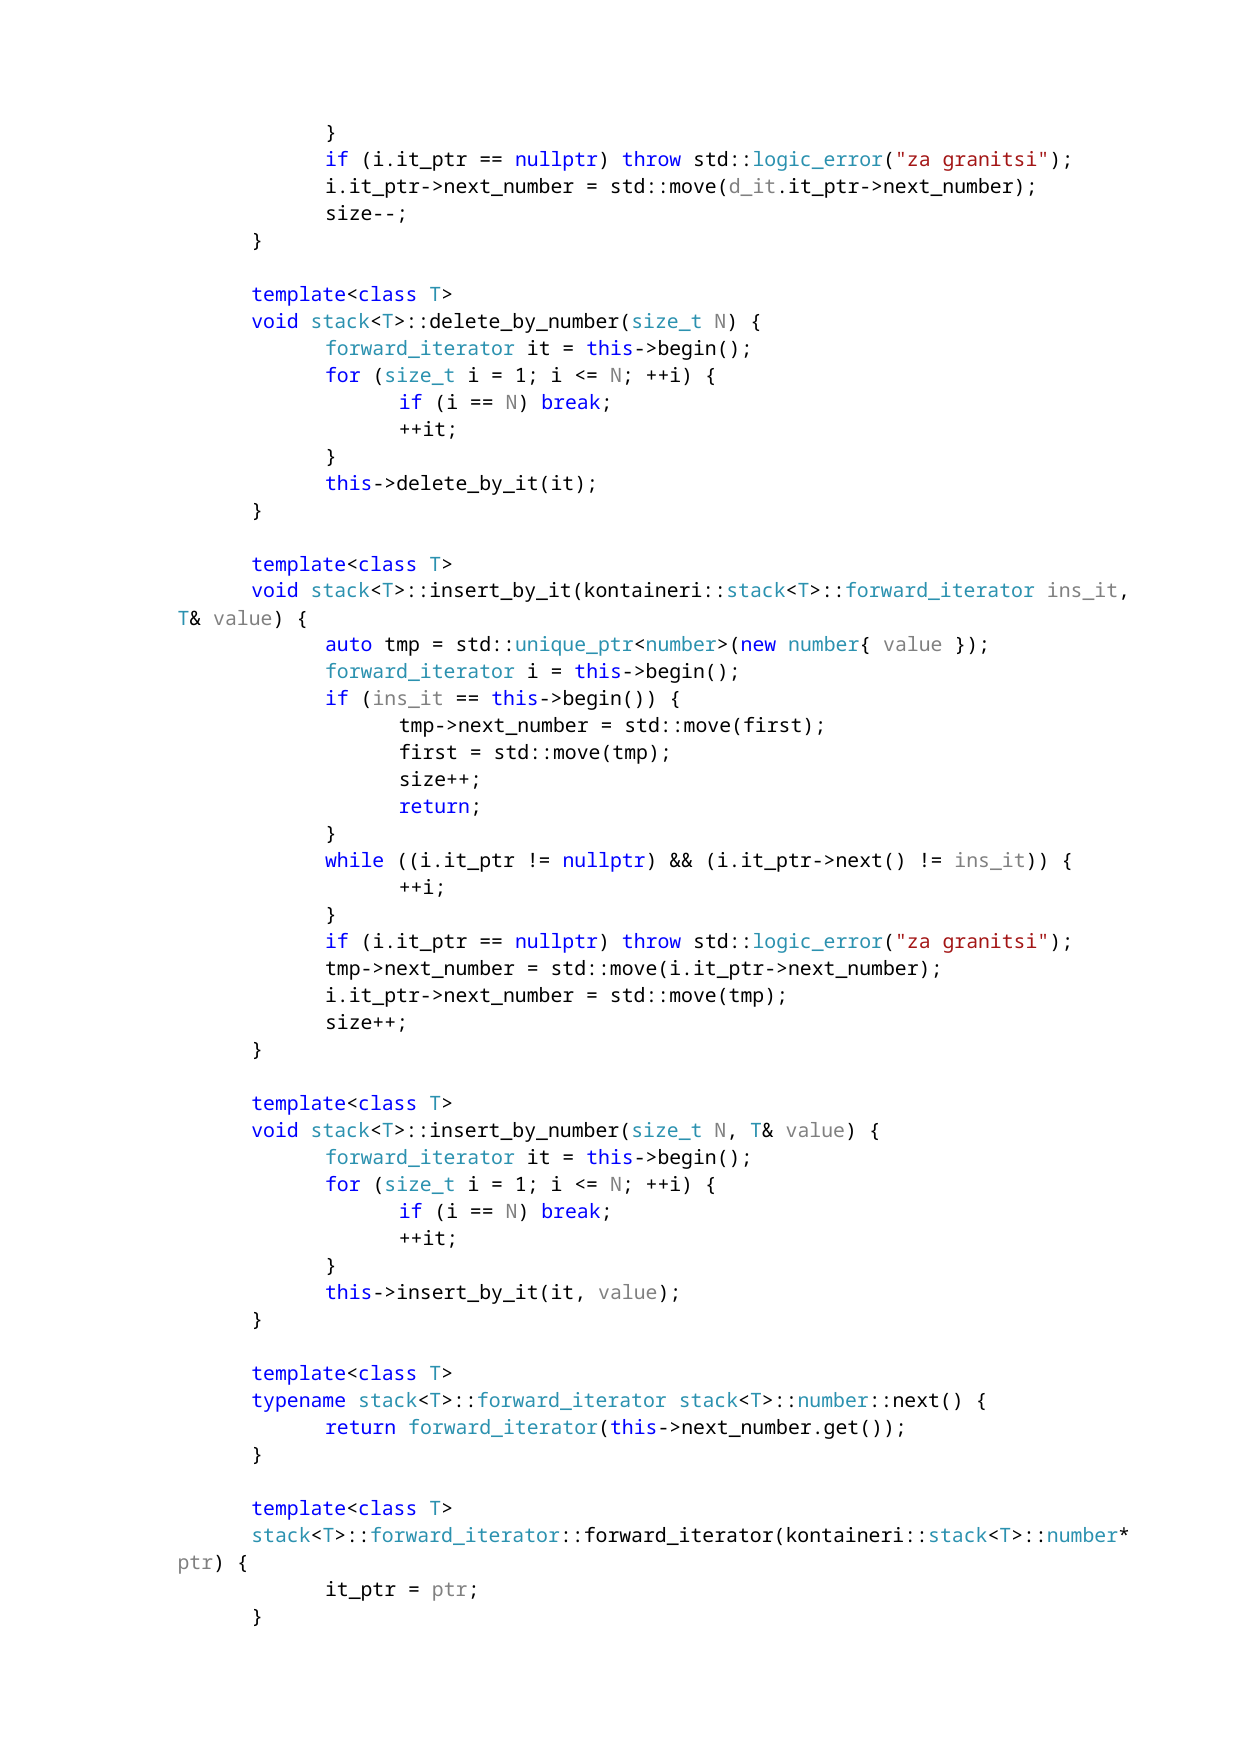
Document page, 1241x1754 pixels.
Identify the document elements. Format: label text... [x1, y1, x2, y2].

text for (size_t i = 1; i <= N; ++i) { [177, 1170, 1152, 1197]
text tmp->next_number = std::move(first); [177, 712, 1152, 739]
text i.it_ptr->next_number = std::move(tmp); [177, 981, 1152, 1008]
text if (i.it_ptr == nullptr) throw std::logic_error("za granitsi"); [177, 145, 1152, 172]
text auto tmp = std::unique_ptr<number>(new number{ value }); [177, 631, 1152, 658]
text } [177, 1305, 1152, 1332]
text forward_iterator i = this->begin(); [177, 658, 1152, 685]
text ++it; [177, 415, 1152, 442]
text i.it_ptr->next_number = std::move(d_it.it_ptr->next_number); [177, 172, 1152, 199]
text return; [177, 793, 1152, 819]
text if (ins_it == this->begin()) { [177, 685, 1152, 712]
text while ((i.it_ptr != nullptr) && (i.it_ptr->next() != ins_it)) { [177, 847, 1152, 873]
text it_ptr = ptr; [177, 1575, 1152, 1602]
text template<class T> [177, 550, 1152, 577]
text template<class T> [177, 1494, 1152, 1521]
text first = std::move(tmp); [177, 739, 1152, 766]
text } [177, 1602, 1152, 1629]
text if (i == N) break; [177, 1197, 1152, 1224]
text void stack<T>::insert_by_it(kontaineri::stack<T>::forward_iterator ins_it, T& value) { [177, 577, 1152, 631]
text forward_iterator it = this->begin(); [177, 1143, 1152, 1170]
text template<class T> [177, 1359, 1152, 1386]
text } [177, 901, 1152, 927]
text void stack<T>::delete_by_number(size_t N) { [177, 307, 1152, 334]
text } [177, 1440, 1152, 1467]
text void stack<T>::insert_by_number(size_t N, T& value) { [177, 1116, 1152, 1143]
text } [177, 819, 1152, 847]
text template<class T> [177, 1089, 1152, 1116]
text } [177, 496, 1152, 523]
text this->delete_by_it(it); [177, 469, 1152, 496]
text typename stack<T>::forward_iterator stack<T>::number::next() { [177, 1386, 1152, 1413]
text if (i.it_ptr == nullptr) throw std::logic_error("za granitsi"); [177, 927, 1152, 954]
text } [177, 118, 1152, 145]
text tmp->next_number = std::move(i.it_ptr->next_number); [177, 954, 1152, 981]
text } [177, 1035, 1152, 1062]
text template<class T> [177, 280, 1152, 307]
text size++; [177, 1008, 1152, 1035]
text size--; [177, 199, 1152, 226]
text } [177, 226, 1152, 253]
text for (size_t i = 1; i <= N; ++i) { [177, 361, 1152, 388]
text size++; [177, 766, 1152, 793]
text stack<T>::forward_iterator::forward_iterator(kontaineri::stack<T>::number* ptr) { [177, 1521, 1152, 1575]
text ++i; [177, 873, 1152, 901]
text ++it; [177, 1224, 1152, 1251]
text } [177, 442, 1152, 469]
text } [177, 1251, 1152, 1278]
text if (i == N) break; [177, 388, 1152, 415]
text return forward_iterator(this->next_number.get()); [177, 1413, 1152, 1440]
text this->insert_by_it(it, value); [177, 1278, 1152, 1305]
text forward_iterator it = this->begin(); [177, 334, 1152, 361]
